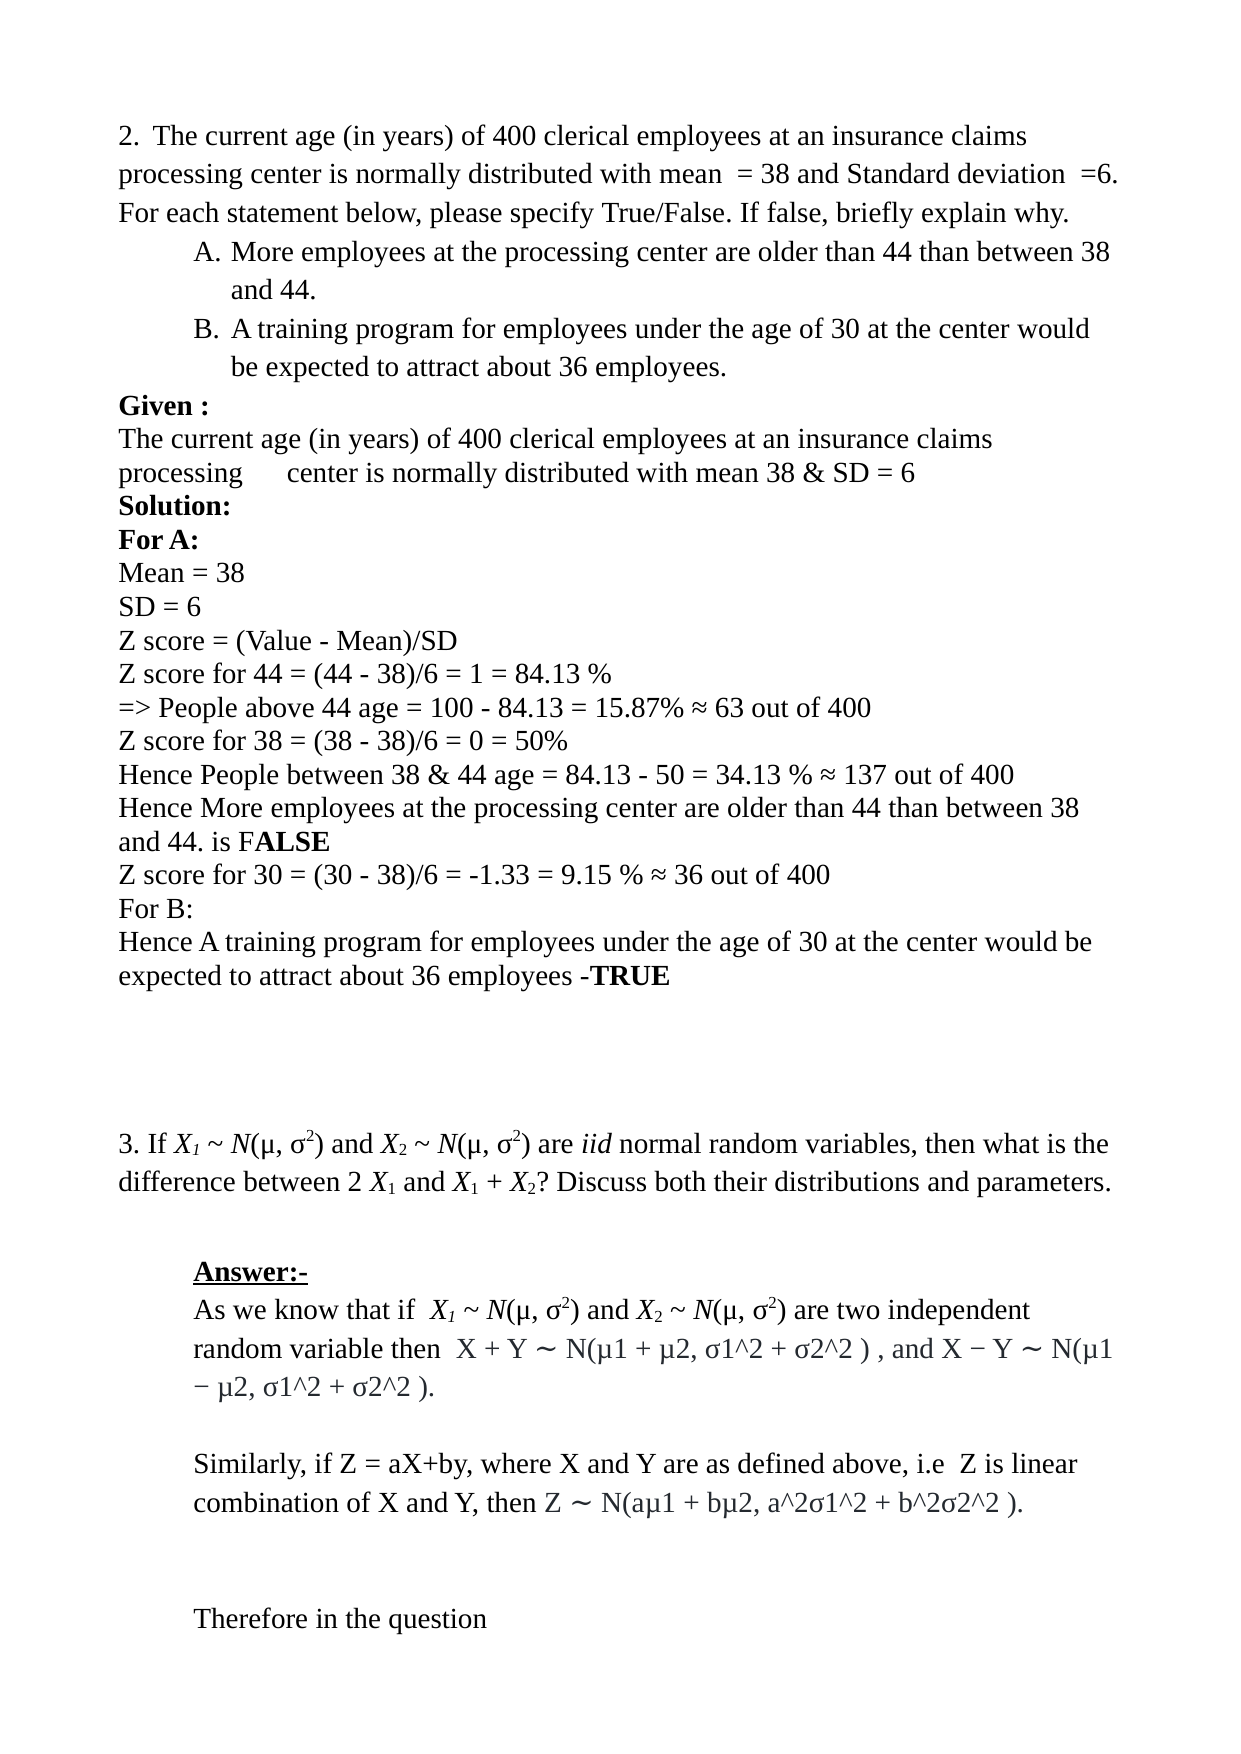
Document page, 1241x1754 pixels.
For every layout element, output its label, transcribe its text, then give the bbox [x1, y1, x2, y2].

text For B: [118, 891, 1122, 924]
list 2. The current age (in years) of 400 clerical employees at an insurance claims processing center is normally distributed with mean = 38 and Standard deviation =6. For each statement below, please specify True/False. If false, briefly explain why. [118, 118, 1122, 229]
text Z score for 44 = (44 - 38)/6 = 1 = 84.13 % [118, 656, 1122, 690]
text Hence People between 38 & 44 age = 84.13 - 50 = 34.13 % ≈ 137 out of 400 [118, 757, 1122, 790]
text Hence More employees at the processing center are older than 44 than between 38 and 44. is FALSE [118, 790, 1122, 857]
text SD = 6 [118, 589, 1122, 623]
list A training program for employees under the age of 30 at the center would be expected to attract about 36 employees. [193, 311, 1122, 383]
text Solution: [118, 488, 1122, 522]
text Z score for 30 = (30 - 38)/6 = -1.33 = 9.15 % ≈ 36 out of 400 [118, 857, 1122, 891]
text Z score for 38 = (38 - 38)/6 = 0 = 50% [118, 723, 1122, 757]
text => People above 44 age = 100 - 84.13 = 15.87% ≈ 63 out of 400 [118, 690, 1122, 723]
list More employees at the processing center are older than 44 than between 38 and 44. [193, 234, 1122, 306]
text Hence A training program for employees under the age of 30 at the center would be expected to attract about 36 employees -TRUE [118, 924, 1122, 992]
list Therefore in the question [193, 1601, 1122, 1634]
list Similarly, if Z = aX+by, where X and Y are as defined above, i.e Z is linear combination of X and Y, then Z ∼ N(aµ1 + bµ2, a^2σ1^2 + b^2σ2^2 ). [193, 1447, 1122, 1519]
list As we know that if X1 ~ N(μ, σ2) and X2 ~ N(μ, σ2) are two independent random variable then X + Y ∼ N(µ1 + µ2, σ1^2 + σ2^2 ) , and X − Y ∼ N(µ1 − µ2, σ1^2 + σ2^2 ). [193, 1292, 1122, 1403]
list 3. If X1 ~ N(μ, σ2) and X2 ~ N(μ, σ2) are iid normal random variables, then what is the difference between 2 X1 and X1 + X2? Discuss both their distributions and parameters. [118, 1126, 1122, 1198]
text For A: [118, 522, 1122, 556]
text The current age (in years) of 400 clerical employees at an insurance claims processing center is normally distributed with mean 38 & SD = 6 [118, 421, 1122, 488]
text Z score = (Value - Mean)/SD [118, 623, 1122, 656]
list Answer:- [193, 1254, 1122, 1287]
text Given : [118, 388, 1122, 421]
text Mean = 38 [118, 556, 1122, 589]
